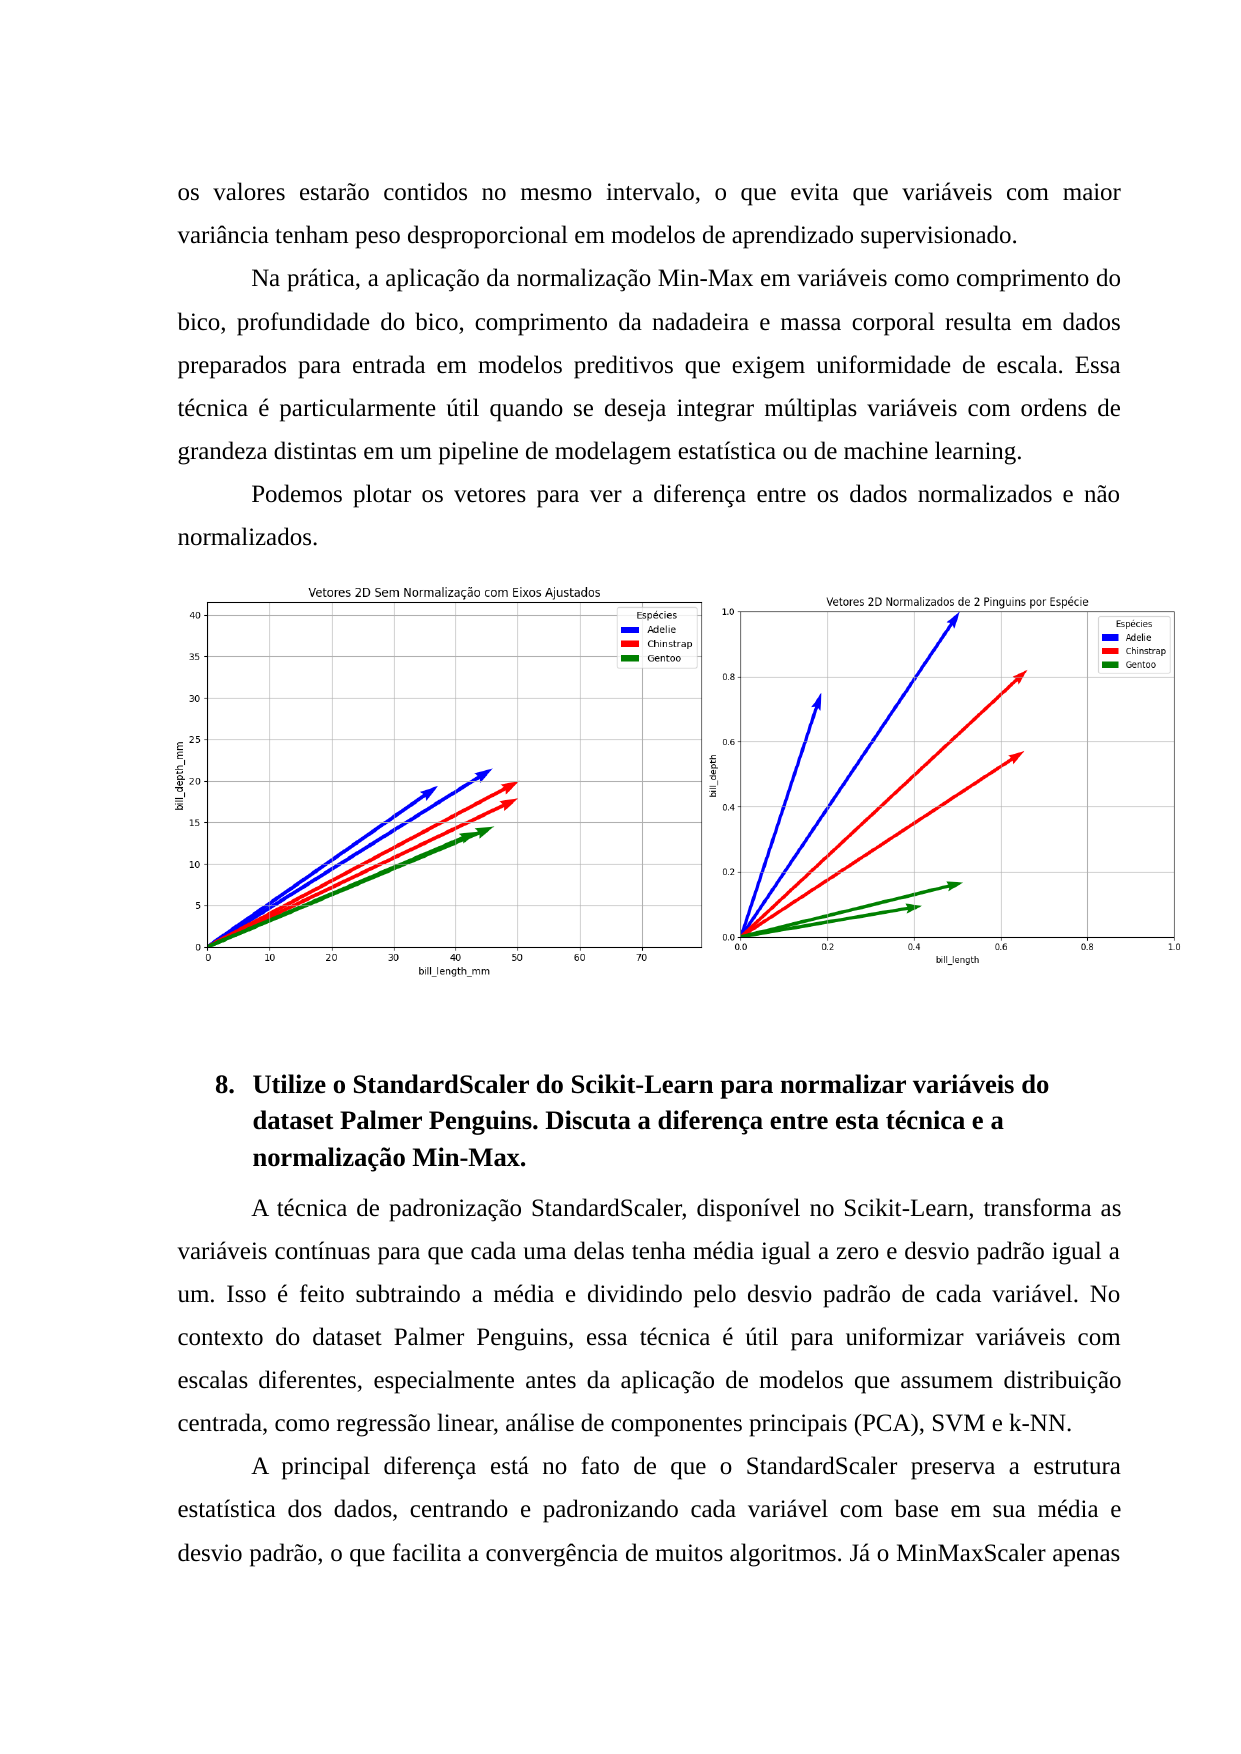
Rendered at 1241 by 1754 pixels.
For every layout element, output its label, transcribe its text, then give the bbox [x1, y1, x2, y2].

text Podemos plotar os vetores para ver a diferença entre os dados normalizados e não normalizados. [177, 479, 1122, 551]
text A principal diferença está no fato de que o StandardScaler preserva a estrutura estatística dos dados, centrando e padronizando cada variável com base em sua média e desvio padrão, o que facilita a convergência de muitos algoritmos. Já o MinMaxScaler apenas [177, 1451, 1122, 1566]
list Utilize o StandardScaler do Scikit-Learn para normalizar variáveis do dataset Palmer Penguins. Discuta a diferença entre esta técnica e a normalização Min-Max. [215, 1068, 1122, 1172]
picture [168, 580, 1186, 983]
text os valores estarão contidos no mesmo intervalo, o que evita que variáveis com maior variância tenham peso desproporcional em modelos de aprendizado supervisionado. [177, 177, 1122, 249]
text Na prática, a aplicação da normalização Min-Max em variáveis como comprimento do bico, profundidade do bico, comprimento da nadadeira e massa corporal resulta em dados preparados para entrada em modelos preditivos que exigem uniformidade de escala. Essa técnica é particularmente útil quando se deseja integrar múltiplas variáveis com ordens de grandeza distintas em um pipeline de modelagem estatística ou de machine learning. [177, 263, 1122, 465]
text A técnica de padronização StandardScaler, disponível no Scikit-Learn, transforma as variáveis contínuas para que cada uma delas tenha média igual a zero e desvio padrão igual a um. Isso é feito subtraindo a média e dividindo pelo desvio padrão de cada variável. No contexto do dataset Palmer Penguins, essa técnica é útil para uniformizar variáveis com escalas diferentes, especialmente antes da aplicação de modelos que assumem distribuição centrada, como regressão linear, análise de componentes principais (PCA), SVM e k-NN. [177, 1193, 1122, 1437]
